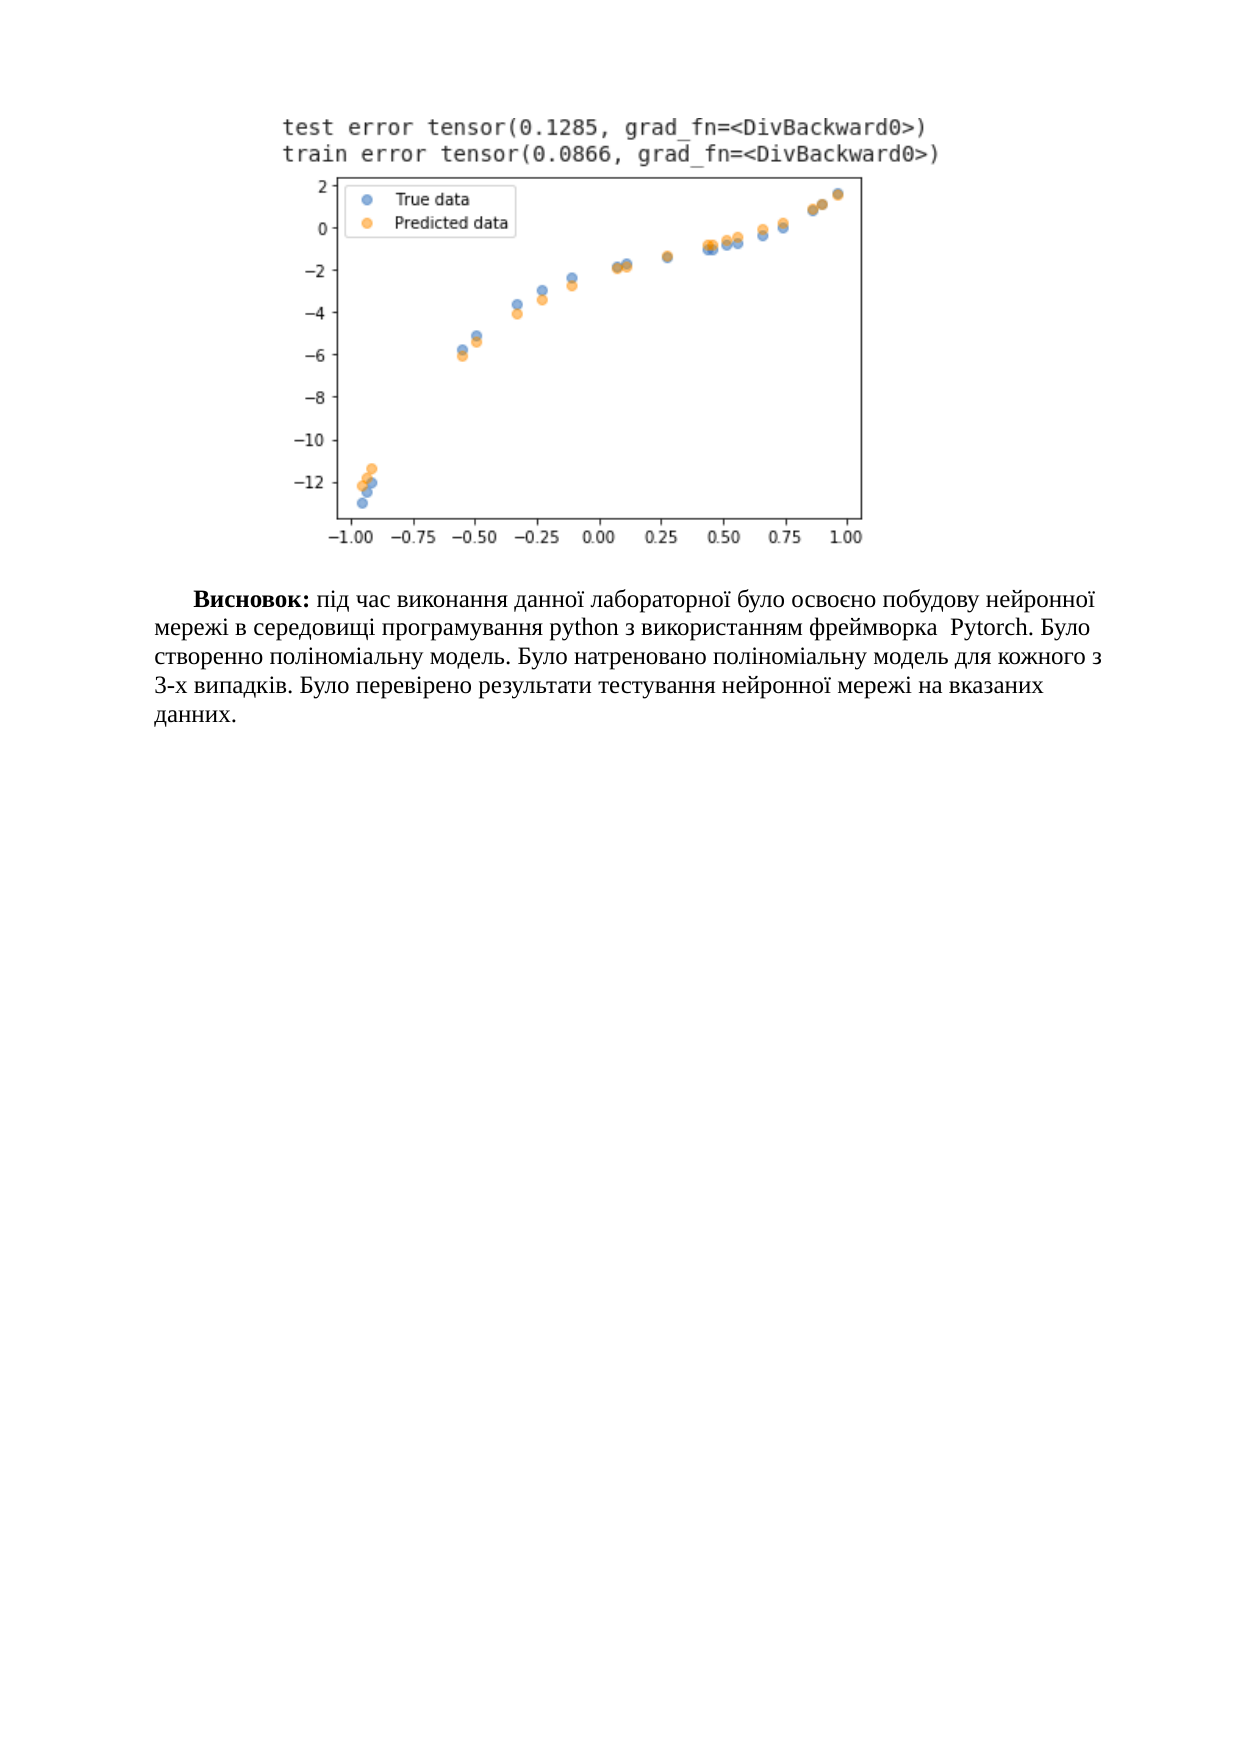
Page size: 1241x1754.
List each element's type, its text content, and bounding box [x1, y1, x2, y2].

text Висновок: під час виконання данної лабораторної було освоєно побудову нейронної мережі в середовищі програмування python з використанням фреймворка Pytorch. Було створенно поліноміальну модель. Було натреновано поліноміальну модель для кожного з 3-х випадків. Було перевірено результати тестування нейронної мережі на вказаних данних. [154, 262, 1122, 727]
picture [279, 118, 961, 584]
